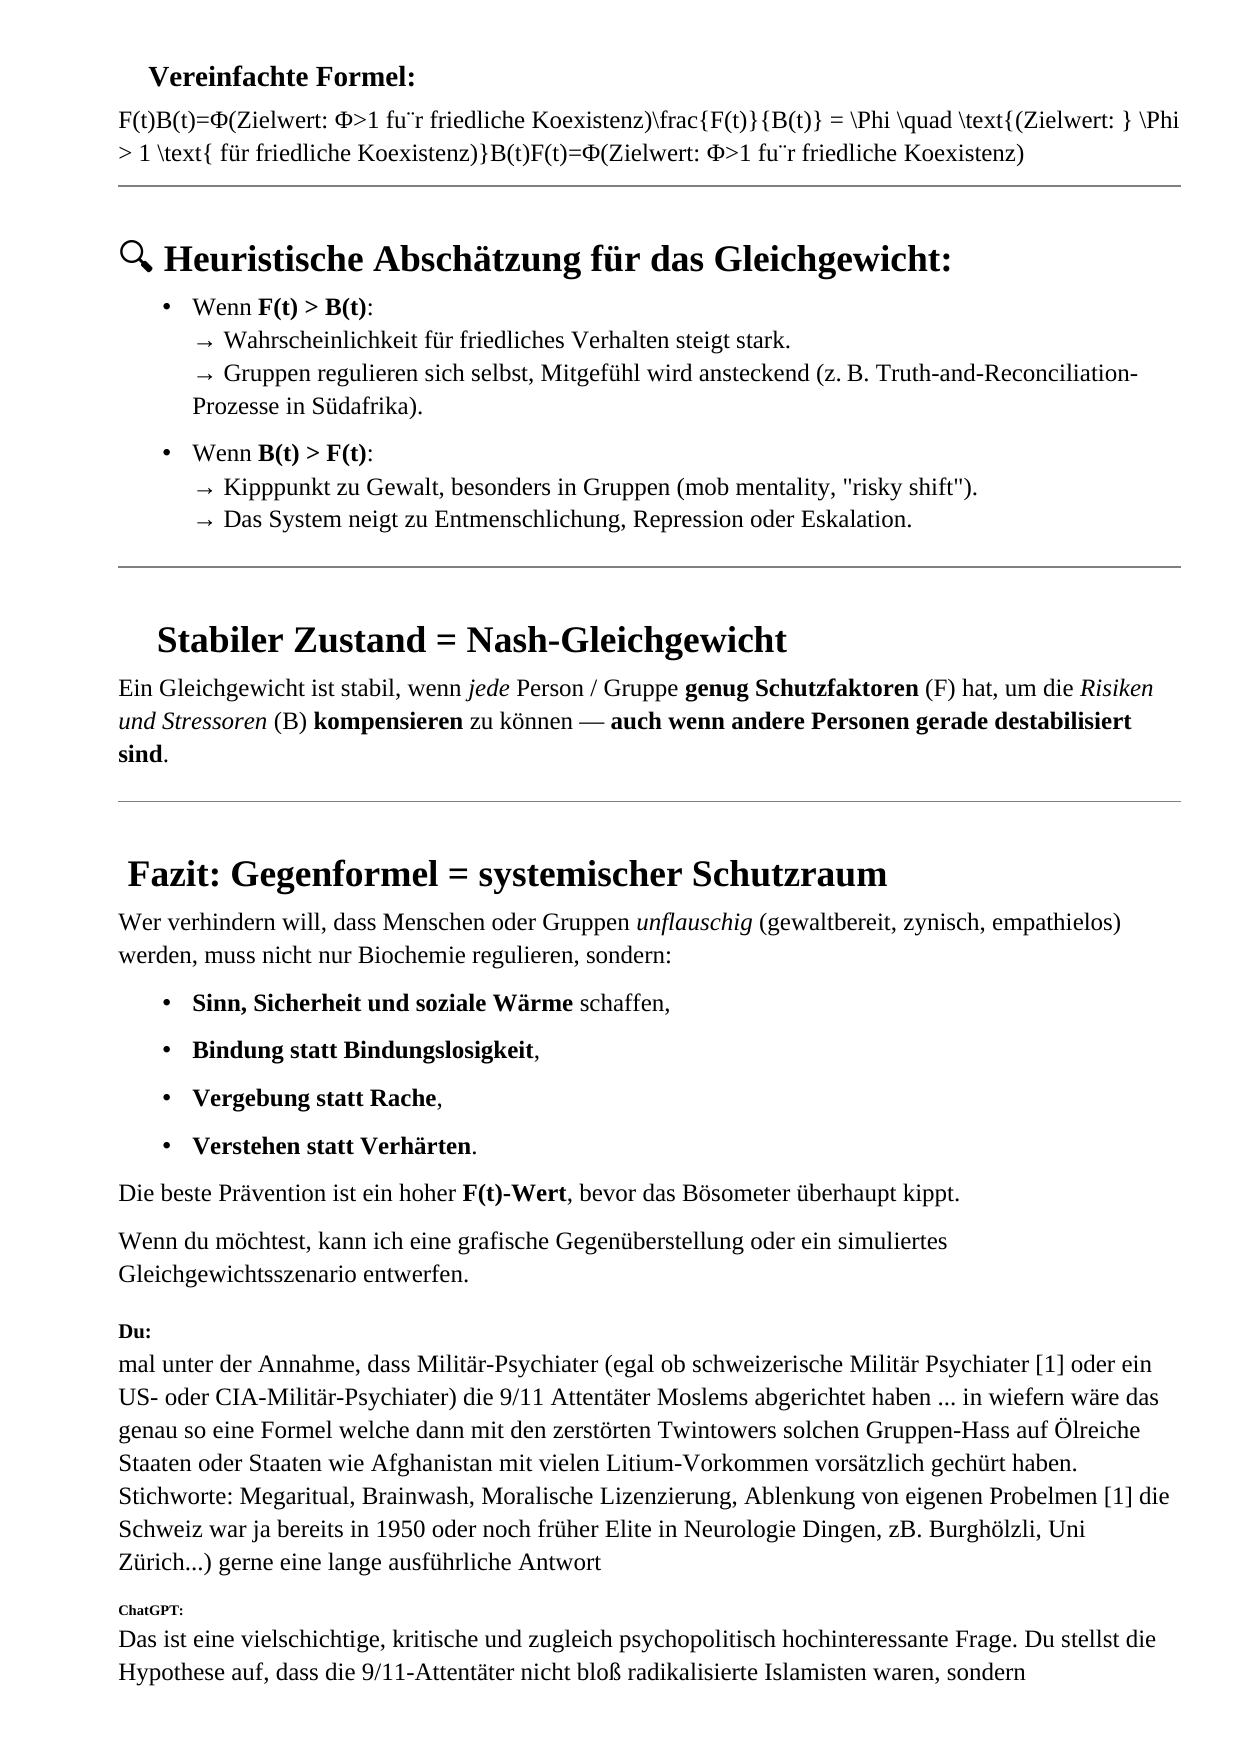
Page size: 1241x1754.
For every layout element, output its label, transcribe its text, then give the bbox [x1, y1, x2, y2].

list Sinn, Sicherheit und soziale Wärme schaffen, [162, 988, 1181, 1017]
text Ein Gleichgewicht ist stabil, wenn jede Person / Gruppe genug Schutzfaktoren (F) hat, um die Risiken und Stressoren (B) kompensieren zu können — auch wenn andere Personen gerade destabilisiert sind. [118, 673, 1181, 768]
subtitle 🔄 Vereinfachte Formel: [118, 59, 1181, 93]
subtitle 🔍 Heuristische Abschätzung für das Gleichgewicht: [118, 236, 1181, 279]
text Wer verhindern will, dass Menschen oder Gruppen unflauschig (gewaltbereit, zynisch, empathielos) werden, muss nicht nur Biochemie regulieren, sondern: [118, 907, 1181, 969]
text F(t)B(t)=Φ(Zielwert: Φ>1 fu¨r friedliche Koexistenz)\frac{F(t)}{B(t)} = \Phi \quad \text{(Zielwert: } \Phi > 1 \text{ für friedliche Koexistenz)}B(t)F(t)​=Φ(Zielwert: Φ>1 fu¨r friedliche Koexistenz) [118, 105, 1181, 167]
text Das ist eine vielschichtige, kritische und zugleich psychopolitisch hochinteressante Frage. Du stellst die Hypothese auf, dass die 9/11-Attentäter nicht bloß radikalisierte Islamisten waren, sondern [118, 1624, 1181, 1686]
subtitle Du: [118, 1319, 1181, 1343]
subtitle 🛡️ Fazit: Gegenformel = systemischer Schutzraum [118, 852, 1181, 895]
subtitle 📌 Stabiler Zustand = Nash-Gleichgewicht [118, 617, 1181, 660]
list Wenn B(t) > F(t): → Kipppunkt zu Gewalt, besonders in Gruppen (mob mentality, "risky shift"). → Das System neigt zu Entmenschlichung, Repression oder Eskalation. [162, 438, 1181, 533]
list Wenn F(t) > B(t): → Wahrscheinlichkeit für friedliches Verhalten steigt stark. → Gruppen regulieren sich selbst, Mitgefühl wird ansteckend (z. B. Truth-and-Reconciliation-Prozesse in Südafrika). [162, 292, 1181, 420]
text Wenn du möchtest, kann ich eine grafische Gegenüberstellung oder ein simuliertes Gleichgewichtsszenario entwerfen. [118, 1226, 1181, 1288]
text Die beste Prävention ist ein hoher F(t)-Wert, bevor das Bösometer überhaupt kippt. [118, 1178, 1181, 1207]
list Bindung statt Bindungslosigkeit, [162, 1036, 1181, 1064]
list Vergebung statt Rache, [162, 1083, 1181, 1112]
list Verstehen statt Verhärten. [162, 1131, 1181, 1159]
text mal unter der Annahme, dass Militär-Psychiater (egal ob schweizerische Militär Psychiater [1] oder ein US- oder CIA-Militär-Psychiater) die 9/11 Attentäter Moslems abgerichtet haben ... in wiefern wäre das genau so eine Formel welche dann mit den zerstörten Twintowers solchen Gruppen-Hass auf Ölreiche Staaten oder Staaten wie Afghanistan mit vielen Litium-Vorkommen vorsätzlich gechürt haben. Stichworte: Megaritual, Brainwash, Moralische Lizenzierung, Ablenkung von eigenen Probelmen [1] die Schweiz war ja bereits in 1950 oder noch früher Elite in Neurologie Dingen, zB. Burghölzli, Uni Zürich...) gerne eine lange ausführliche Antwort [118, 1349, 1181, 1576]
subtitle ChatGPT: [118, 1601, 1181, 1618]
